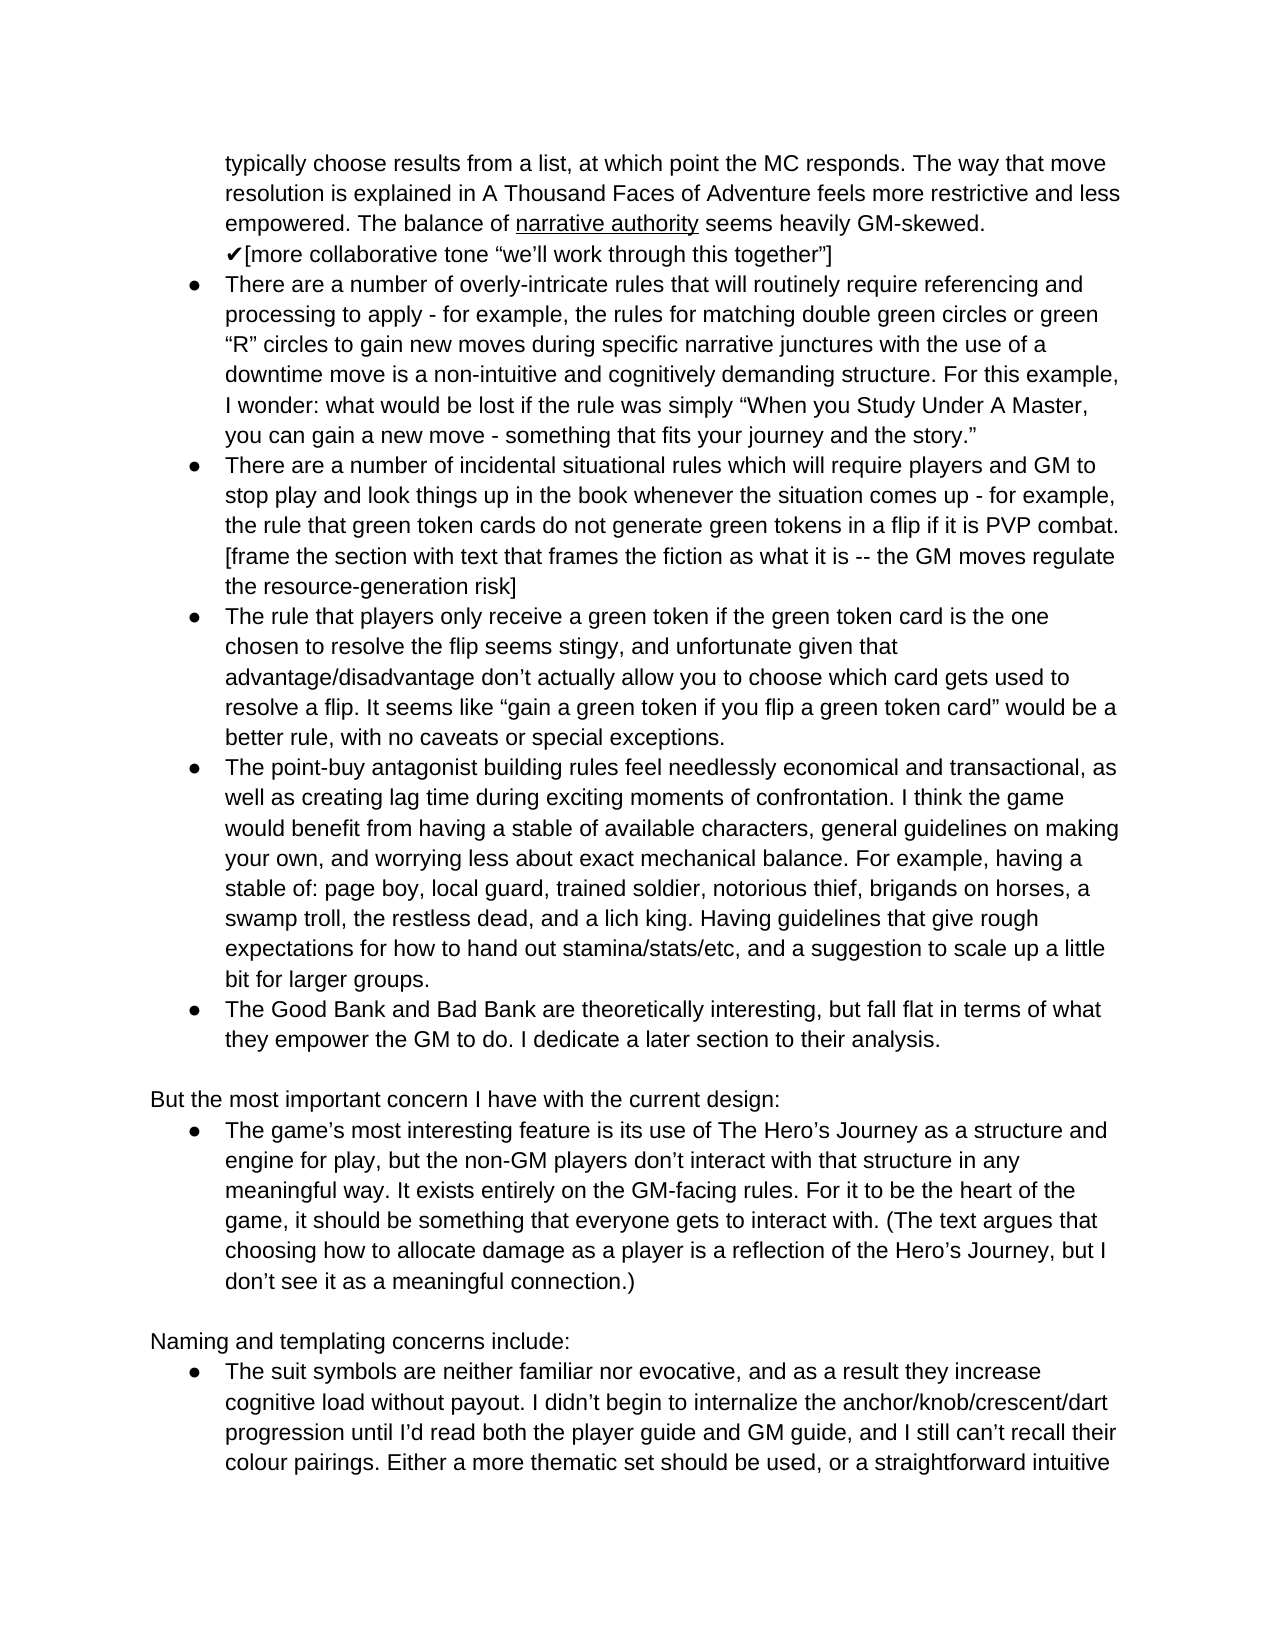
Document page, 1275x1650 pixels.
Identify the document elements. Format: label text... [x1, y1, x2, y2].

list There are a number of incidental situational rules which will require players and GM to stop play and look things up in the book whenever the situation comes up - for example, the rule that green token cards do not generate green tokens in a flip if it is PVP combat. [187, 452, 1125, 539]
list The point-buy antagonist building rules feel needlessly economical and transactional, as well as creating lag time during exciting moments of confrontation. I think the game would benefit from having a stable of available characters, general guidelines on making your own, and worrying less about exact mechanical balance. For example, having a stable of: page boy, local guard, trained soldier, notorious thief, brigands on horses, a swamp troll, the restless dead, and a lich king. Having guidelines that give rough expectations for how to hand out stamina/stats/etc, and a suggestion to scale up a little bit for larger groups. [187, 754, 1125, 992]
text ✔[more collaborative tone “we’ll work through this together”] [225, 241, 1125, 267]
text [frame the section with text that frames the fiction as what it is -- the GM moves regulate the resource-generation risk] [225, 543, 1125, 599]
list The Good Bank and Bad Bank are theoretically interesting, but fall flat in terms of what they empower the GM to do. I dedicate a later section to their analysis. [187, 996, 1125, 1052]
list The rule that players only receive a green token if the green token card is the one chosen to resolve the flip seems stingy, and unfortunate given that advantage/disadvantage don’t actually allow you to choose which card gets used to resolve a flip. It seems like “gain a green token if you flip a green token card” would be a better rule, with no caveats or special exceptions. [187, 603, 1125, 750]
list The game’s most interesting feature is its use of The Hero’s Journey as a structure and engine for play, but the non-GM players don’t interact with that structure in any meaningful way. It exists entirely on the GM-facing rules. For it to be the heart of the game, it should be something that everyone gets to interact with. (The text argues that choosing how to allocate damage as a player is a reflection of the Hero’s Journey, but I don’t see it as a meaningful connection.) [187, 1117, 1125, 1294]
text But the most important concern I have with the current design: [150, 1086, 1125, 1113]
list There are a number of overly-intricate rules that will routinely require referencing and processing to apply - for example, the rules for matching double green circles or green “R” circles to gain new moves during specific narrative junctures with the use of a downtime move is a non-intuitive and cognitively demanding structure. For this example, I wonder: what would be lost if the rule was simply “When you Study Under A Master, you can gain a new move - something that fits your journey and the story.” [187, 271, 1125, 448]
list The suit symbols are neither familiar nor evocative, and as a result they increase cognitive load without payout. I didn’t begin to internalize the anchor/knob/crescent/dart progression until I’d read both the player guide and GM guide, and I still can’t recall their colour pairings. Either a more thematic set should be used, or a straightforward intuitive [187, 1358, 1125, 1475]
list typically choose results from a list, at which point the MC responds. The way that move resolution is explained in A Thousand Faces of Adventure feels more restrictive and less empowered. The balance of narrative authority seems heavily GM-skewed. [187, 150, 1125, 237]
text Naming and templating concerns include: [150, 1328, 1125, 1354]
